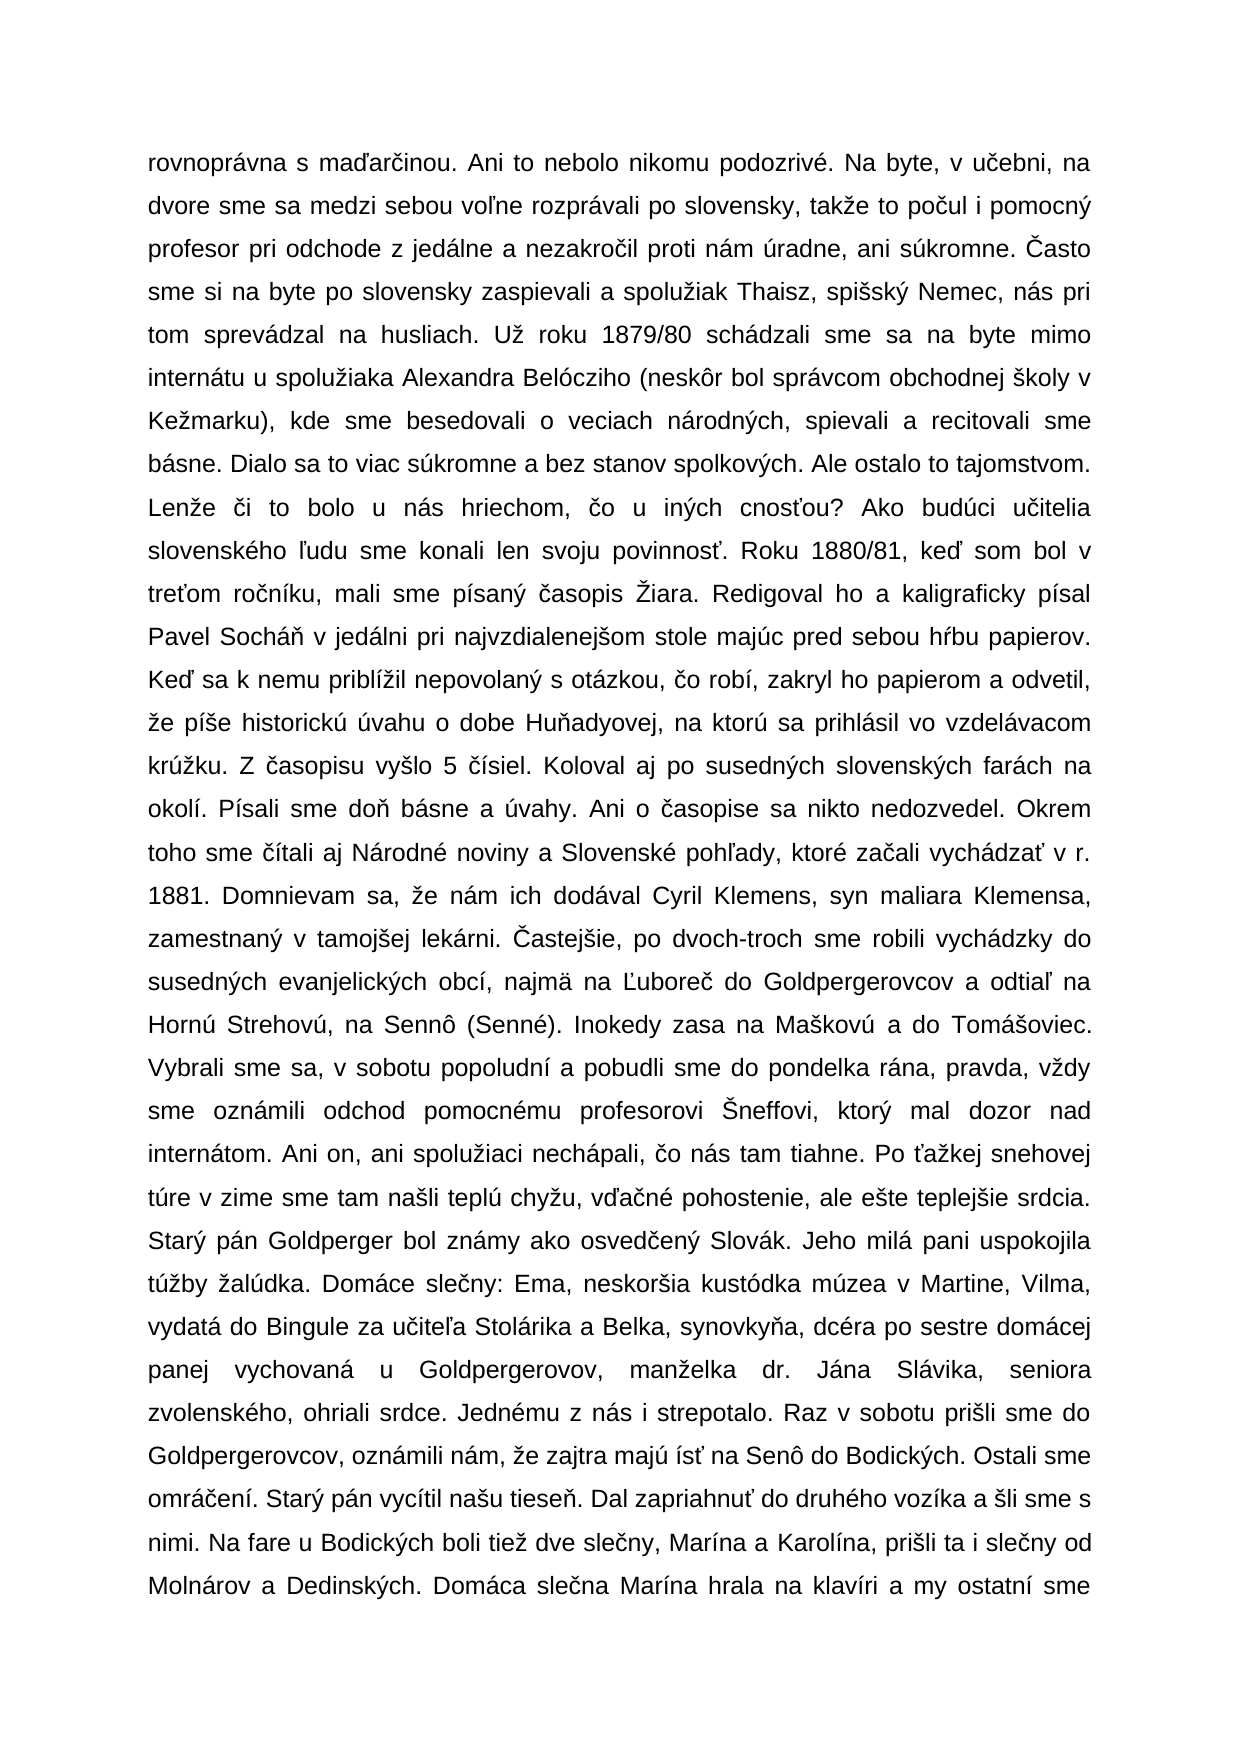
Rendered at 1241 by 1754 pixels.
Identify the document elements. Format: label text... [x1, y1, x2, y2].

text rovnoprávna s maďarčinou. Ani to nebolo nikomu podozrivé. Na byte, v učebni, na dvore sme sa medzi sebou voľne rozprávali po slovensky, takže to počul i pomocný profesor pri odchode z jedálne a nezakročil proti nám úradne, ani súkromne. Často sme si na byte po slovensky zaspievali a spolužiak Thaisz, spišský Nemec, nás pri tom sprevádzal na husliach. Už roku 1879/80 schádzali sme sa na byte mimo internátu u spolužiaka Alexandra Belócziho (neskôr bol správcom obchodnej školy v Kežmarku), kde sme besedovali o veciach národných, spievali a recitovali sme básne. Dialo sa to viac súkromne a bez stanov spolkových. Ale ostalo to tajomstvom. Lenže či to bolo u nás hriechom, čo u iných cnosťou? Ako budúci učitelia slovenského ľudu sme konali len svoju povinnosť. Roku 1880/81, keď som bol v treťom ročníku, mali sme písaný časopis Žiara. Redigoval ho a kaligraficky písal Pavel Socháň v jedálni pri najvzdialenejšom stole majúc pred sebou hŕbu papierov. Keď sa k nemu priblížil nepovolaný s otázkou, čo robí, zakryl ho papierom a odvetil, že píše historickú úvahu o dobe Huňadyovej, na ktorú sa prihlásil vo vzdelávacom krúžku. Z časopisu vyšlo 5 čísiel. Koloval aj po susedných slovenských farách na okolí. Písali sme doň básne a úvahy. Ani o časopise sa nikto nedozvedel. Okrem toho sme čítali aj Národné noviny a Slovenské pohľady, ktoré začali vychádzať v r. 1881. Domnievam sa, že nám ich dodával Cyril Klemens, syn maliara Klemensa, zamestnaný v tamojšej lekárni. Častejšie, po dvoch-troch sme robili vychádzky do susedných evanjelických obcí, najmä na Ľuboreč do Goldpergerovcov a odtiaľ na Hornú Strehovú, na Sennô (Senné). Inokedy zasa na Maškovú a do Tomášoviec. Vybrali sme sa, v sobotu popoludní a pobudli sme do pondelka rána, pravda, vždy sme oznámili odchod pomocnému profesorovi Šneffovi, ktorý mal dozor nad internátom. Ani on, ani spolužiaci nechápali, čo nás tam tiahne. Po ťažkej snehovej túre v zime sme tam našli teplú chyžu, vďačné pohostenie, ale ešte teplejšie srdcia. Starý pán Goldperger bol známy ako osvedčený Slovák. Jeho milá pani uspokojila túžby žalúdka. Domáce slečny: Ema, neskoršia kustódka múzea v Martine, Vilma, vydatá do Bingule za učiteľa Stolárika a Belka, synovkyňa, dcéra po sestre domácej panej vychovaná u Goldpergerovov, manželka dr. Jána Slávika, seniora zvolenského, ohriali srdce. Jednému z nás i strepotalo. Raz v sobotu prišli sme do Goldpergerovcov, oznámili nám, že zajtra majú ísť na Senô do Bodických. Ostali sme omráčení. Starý pán vycítil našu tieseň. Dal zapriahnuť do druhého vozíka a šli sme s nimi. Na fare u Bodických boli tiež dve slečny, Marína a Karolína, prišli ta i slečny od Molnárov a Dedinských. Domáca slečna Marína hrala na klavíri a my ostatní sme [148, 148, 1093, 1599]
